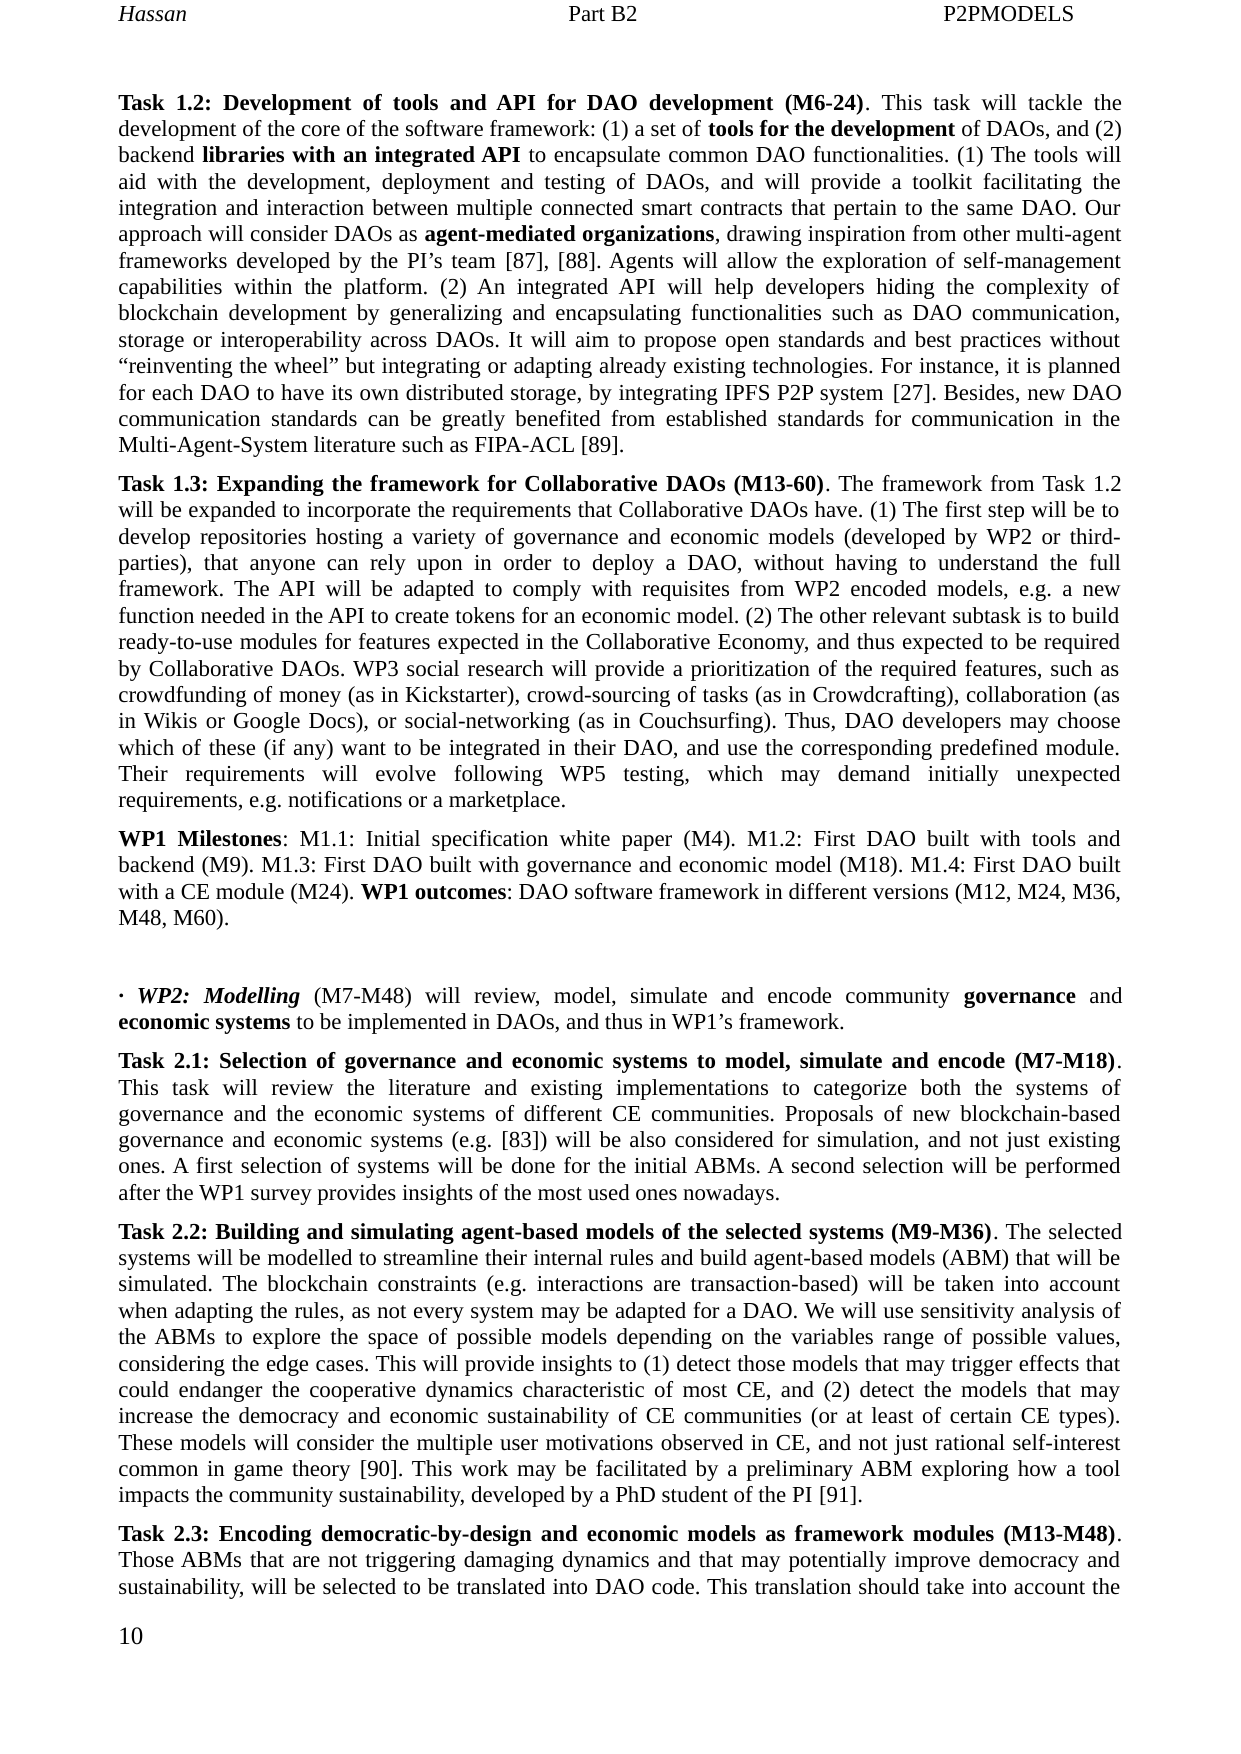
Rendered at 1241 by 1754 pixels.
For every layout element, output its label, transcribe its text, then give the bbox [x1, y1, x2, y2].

text Task 1.3: Expanding the framework for Collaborative DAOs (M13-60). The framework from Task 1.2 will be expanded to incorporate the requirements that Collaborative DAOs have. (1) The first step will be to develop repositories hosting a variety of governance and economic models (developed by WP2 or third-parties), that anyone can rely upon in order to deploy a DAO, without having to understand the full framework. The API will be adapted to comply with requisites from WP2 encoded models, e.g. a new function needed in the API to create tokens for an economic model. (2) The other relevant subtask is to build ready-to-use modules for features expected in the Collaborative Economy, and thus expected to be required by Collaborative DAOs. WP3 social research will provide a prioritization of the required features, such as crowdfunding of money (as in Kickstarter), crowd-sourcing of tasks (as in Crowdcrafting), collaboration (as in Wikis or Google Docs), or social-networking (as in Couchsurfing). Thus, DAO developers may choose which of these (if any) want to be integrated in their DAO, and use the corresponding predefined module. Their requirements will evolve following WP5 testing, which may demand initially unexpected requirements, e.g. notifications or a marketplace. [118, 470, 1122, 813]
text · WP2: Modelling (M7-M48) will review, model, simulate and encode community governance and economic systems to be implemented in DAOs, and thus in WP1’s framework. [118, 982, 1122, 1035]
text Task 2.2: Building and simulating agent-based models of the selected systems (M9-M36). The selected systems will be modelled to streamline their internal rules and build agent-based models (ABM) that will be simulated. The blockchain constraints (e.g. interactions are transaction-based) will be taken into account when adapting the rules, as not every system may be adapted for a DAO. We will use sensitivity analysis of the ABMs to explore the space of possible models depending on the variables range of possible values, considering the edge cases. This will provide insights to (1) detect those models that may trigger effects that could endanger the cooperative dynamics characteristic of most CE, and (2) detect the models that may increase the democracy and economic sustainability of CE communities (or at least of certain CE types). These models will consider the multiple user motivations observed in CE, and not just rational self-interest common in game theory [90]. This work may be facilitated by a preliminary ABM exploring how a tool impacts the community sustainability, developed by a PhD student of the PI [91]. [118, 1218, 1122, 1508]
text Task 2.3: Encoding democratic-by-design and economic models as framework modules (M13-M48). Those ABMs that are not triggering damaging dynamics and that may potentially improve democracy and sustainability, will be selected to be translated into DAO code. This translation should take into account the [118, 1520, 1122, 1599]
text WP1 Milestones: M1.1: Initial specification white paper (M4). M1.2: First DAO built with tools and backend (M9). M1.3: First DAO built with governance and economic model (M18). M1.4: First DAO built with a CE module (M24). WP1 outcomes: DAO software framework in different versions (M12, M24, M36, M48, M60). [118, 825, 1122, 931]
text Task 1.2: Development of tools and API for DAO development (M6-24). This task will tackle the development of the core of the software framework: (1) a set of tools for the development of DAOs, and (2) backend libraries with an integrated API to encapsulate common DAO functionalities. (1) The tools will aid with the development, deployment and testing of DAOs, and will provide a toolkit facilitating the integration and interaction between multiple connected smart contracts that pertain to the same DAO. Our approach will consider DAOs as agent-mediated organizations, drawing inspiration from other multi-agent frameworks developed by the PI’s team [87], [88]. Agents will allow the exploration of self-management capabilities within the platform. (2) An integrated API will help developers hiding the complexity of blockchain development by generalizing and encapsulating functionalities such as DAO communication, storage or interoperability across DAOs. It will aim to propose open standards and best practices without “reinventing the wheel” but integrating or adapting already existing technologies. For instance, it is planned for each DAO to have its own distributed storage, by integrating IPFS P2P system [27]. Besides, new DAO communication standards can be greatly benefited from established standards for communication in the Multi-Agent-System literature such as FIPA-ACL [89]. [118, 89, 1122, 458]
text Task 2.1: Selection of governance and economic systems to model, simulate and encode (M7-M18). This task will review the literature and existing implementations to categorize both the systems of governance and the economic systems of different CE communities. Proposals of new blockchain-based governance and economic systems (e.g. [83]) will be also considered for simulation, and not just existing ones. A first selection of systems will be done for the initial ABMs. A second selection will be performed after the WP1 survey provides insights of the most used ones nowadays. [118, 1047, 1122, 1205]
